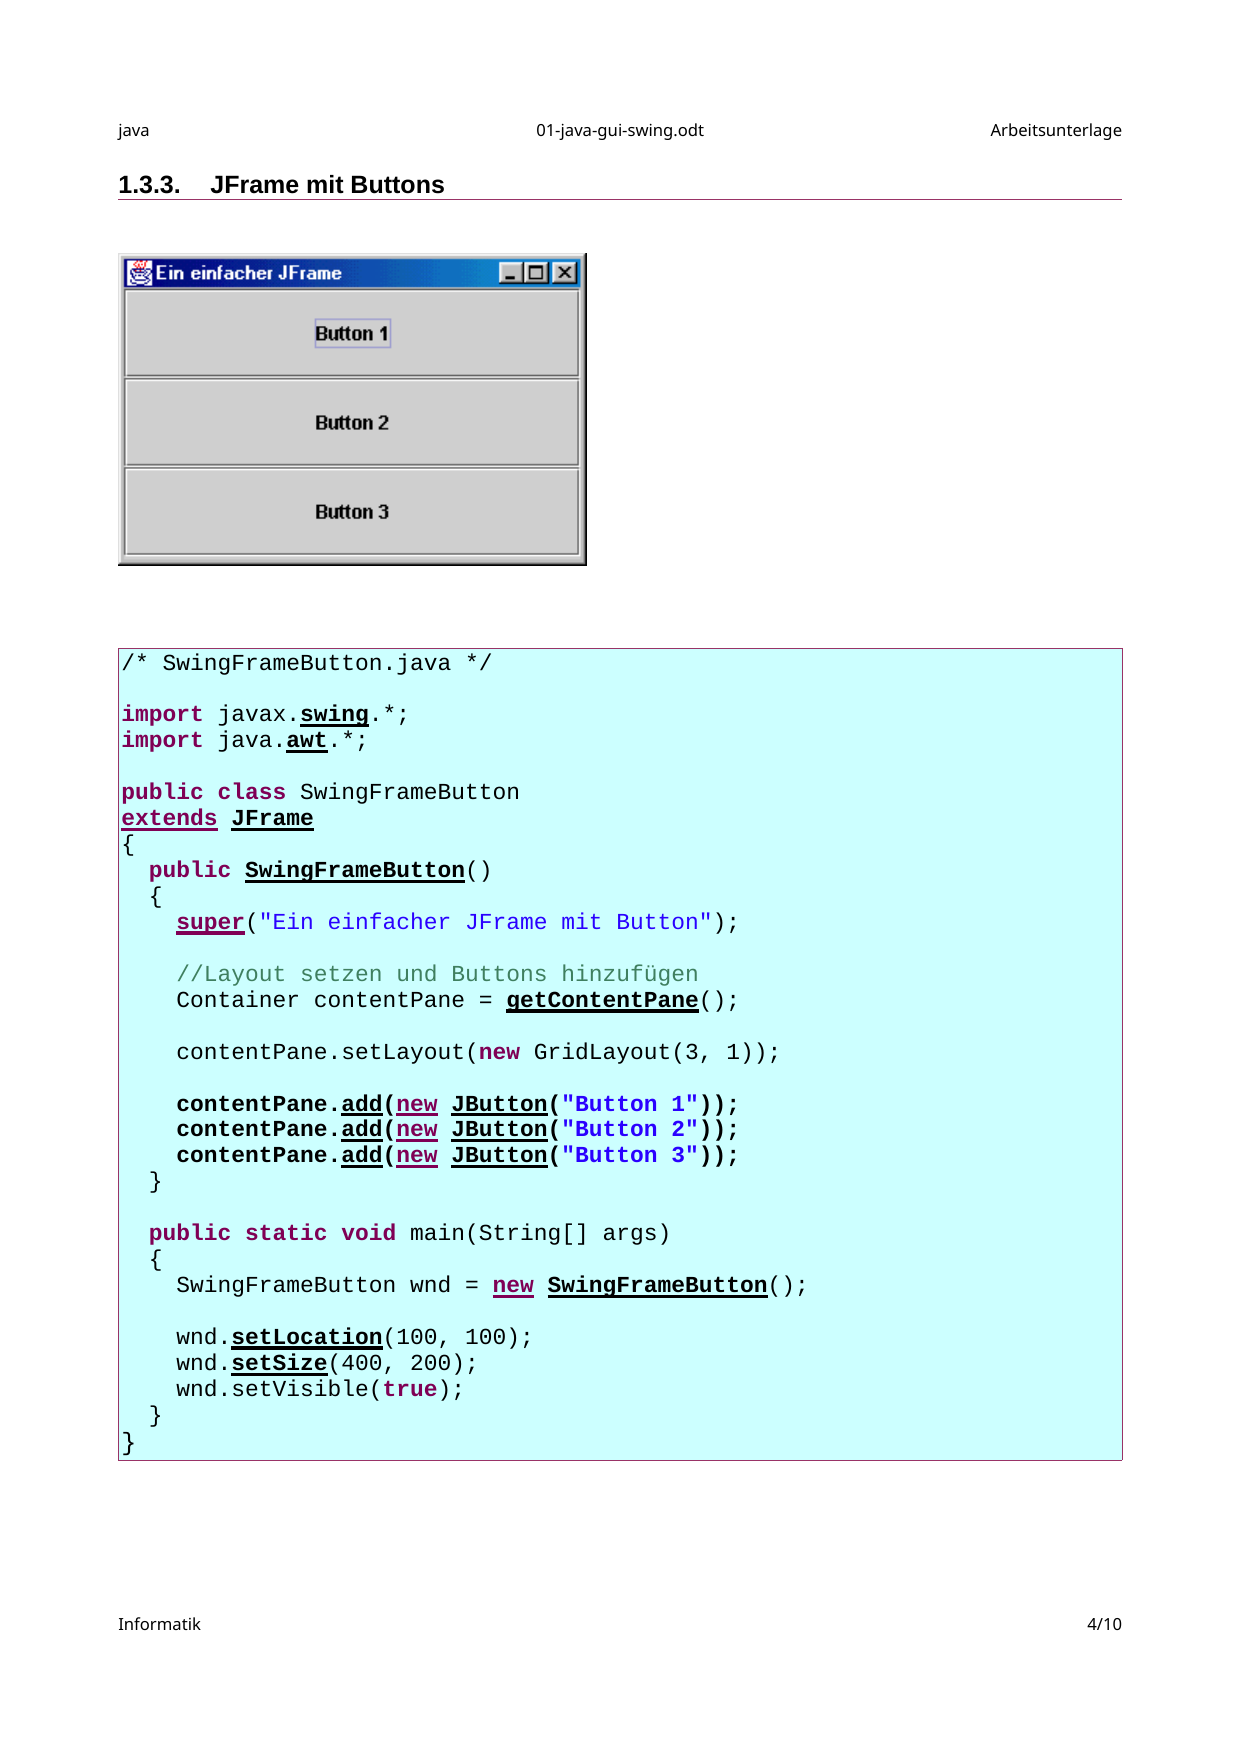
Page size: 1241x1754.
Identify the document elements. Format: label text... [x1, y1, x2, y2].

text contentPane.add(new JButton("Button 1")); [119, 1089, 1122, 1115]
text super("Ein einfacher JFrame mit Button"); [119, 907, 1122, 933]
text { [119, 881, 1122, 907]
text public static void main(String[] args) [119, 1218, 1122, 1244]
text contentPane.setLayout(new GridLayout(3, 1)); [119, 1037, 1122, 1063]
text SwingFrameButton wnd = new SwingFrameButton(); [119, 1270, 1122, 1296]
subtitle JFrame mit Buttons [118, 170, 1122, 199]
picture [118, 253, 587, 566]
text wnd.setVisible(true); [119, 1374, 1122, 1400]
text extends JFrame [119, 803, 1122, 829]
text wnd.setLocation(100, 100); [119, 1322, 1122, 1348]
text contentPane.add(new JButton("Button 2")); [119, 1115, 1122, 1141]
text } [119, 1167, 1122, 1193]
text } [119, 1426, 1122, 1460]
text import java.awt.*; [119, 726, 1122, 752]
text } [119, 1400, 1122, 1426]
text contentPane.add(new JButton("Button 3")); [119, 1141, 1122, 1167]
text wnd.setSize(400, 200); [119, 1348, 1122, 1374]
text /* SwingFrameButton.java */ [119, 649, 1122, 674]
text { [119, 829, 1122, 855]
text public class SwingFrameButton [119, 778, 1122, 803]
text Container contentPane = getContentPane(); [119, 985, 1122, 1011]
text { [119, 1244, 1122, 1270]
text //Layout setzen und Buttons hinzufügen [119, 959, 1122, 985]
text public SwingFrameButton() [119, 855, 1122, 881]
text import javax.swing.*; [119, 700, 1122, 726]
